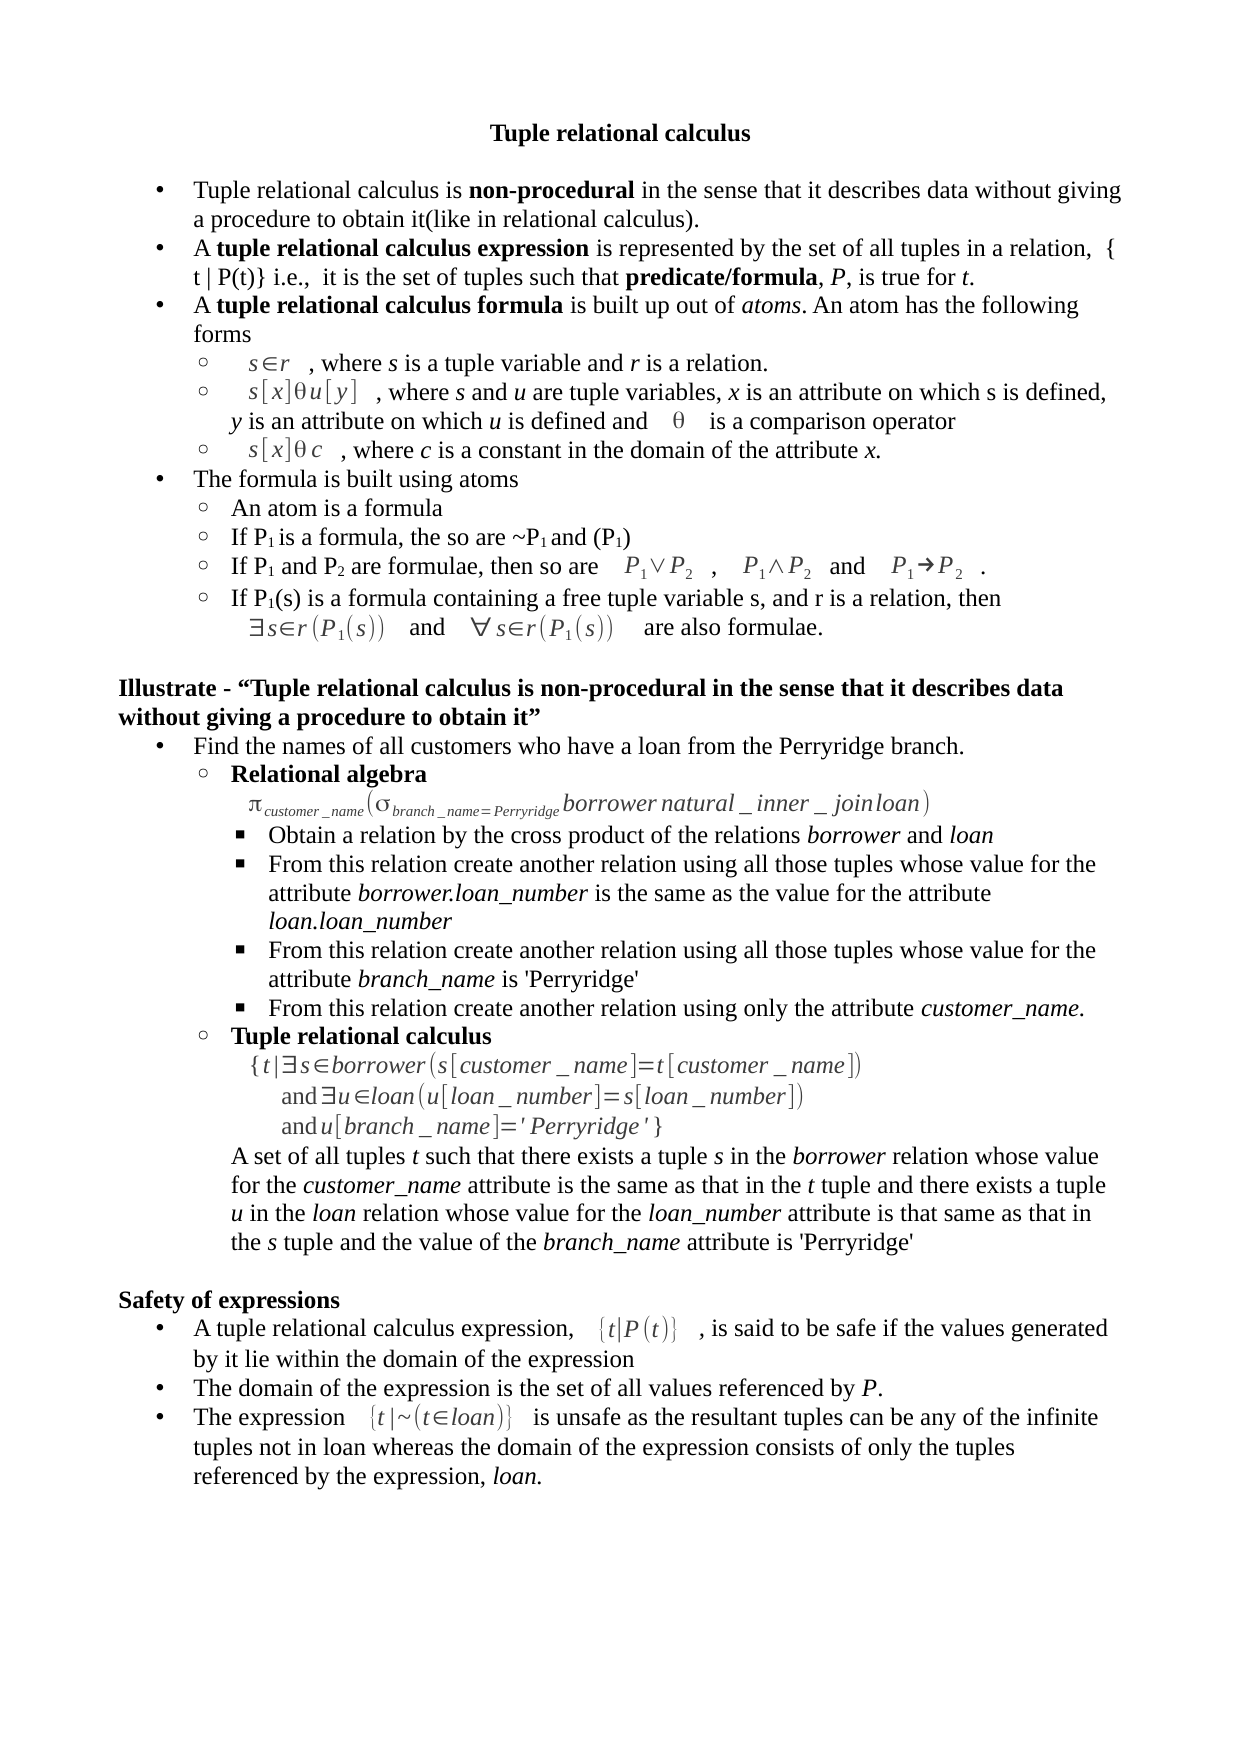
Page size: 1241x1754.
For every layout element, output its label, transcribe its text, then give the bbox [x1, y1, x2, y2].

text Safety of expressions [118, 1285, 1122, 1313]
list The formula is built using atoms [156, 464, 1122, 493]
list From this relation create another relation using only the attribute customer_name. [231, 993, 1122, 1021]
list Obtain a relation by the cross product of the relations borrower and loan [231, 820, 1122, 849]
list If P1 and P2 are formulae, then so are , and . [193, 551, 1122, 583]
list The expression is unsafe as the resultant tuples can be any of the infinite tuples not in loan whereas the domain of the expression consists of only the tuples referenced by the expression, loan. [156, 1402, 1122, 1489]
list A tuple relational calculus expression is represented by the set of all tuples in a relation, { t | P(t)} i.e., it is the set of tuples such that predicate/formula, P, is true for t. [156, 233, 1122, 291]
list , where c is a constant in the domain of the attribute x. [193, 435, 1122, 464]
list The domain of the expression is the set of all values referenced by P. [156, 1373, 1122, 1402]
list If P1(s) is a formula containing a free tuple variable s, and r is a relation, then and are also formulae. [193, 583, 1122, 644]
list Find the names of all customers who have a loan from the Perryridge branch. [156, 731, 1122, 759]
list Relational algebra [193, 759, 1122, 788]
list Tuple relational calculus is non-procedural in the sense that it describes data without giving a procedure to obtain it(like in relational calculus). [156, 176, 1122, 233]
list An atom is a formula [193, 493, 1122, 522]
list , where s and u are tuple variables, x is an attribute on which s is defined, y is an attribute on which u is defined and is a comparison operator [193, 377, 1122, 435]
list A tuple relational calculus expression, , is said to be safe if the values generated by it lie within the domain of the expression [156, 1313, 1122, 1373]
text Tuple relational calculus [118, 118, 1122, 147]
list From this relation create another relation using all those tuples whose value for the attribute branch_name is 'Perryridge' [231, 935, 1122, 993]
list A tuple relational calculus formula is built up out of atoms. An atom has the following forms [156, 291, 1122, 348]
list Tuple relational calculus [193, 1021, 1122, 1050]
text Illustrate - “Tuple relational calculus is non-procedural in the sense that it describes data without giving a procedure to obtain it” [118, 673, 1122, 731]
list From this relation create another relation using all those tuples whose value for the attribute borrower.loan_number is the same as the value for the attribute loan.loan_number [231, 849, 1122, 935]
list A set of all tuples t such that there exists a tuple s in the borrower relation whose value for the customer_name attribute is the same as that in the t tuple and there exists a tuple u in the loan relation whose value for the loan_number attribute is that same as that in the s tuple and the value of the branch_name attribute is 'Perryridge' [193, 1141, 1122, 1256]
list , where s is a tuple variable and r is a relation. [193, 348, 1122, 377]
list If P1 is a formula, the so are ~P1 and (P1) [193, 522, 1122, 551]
